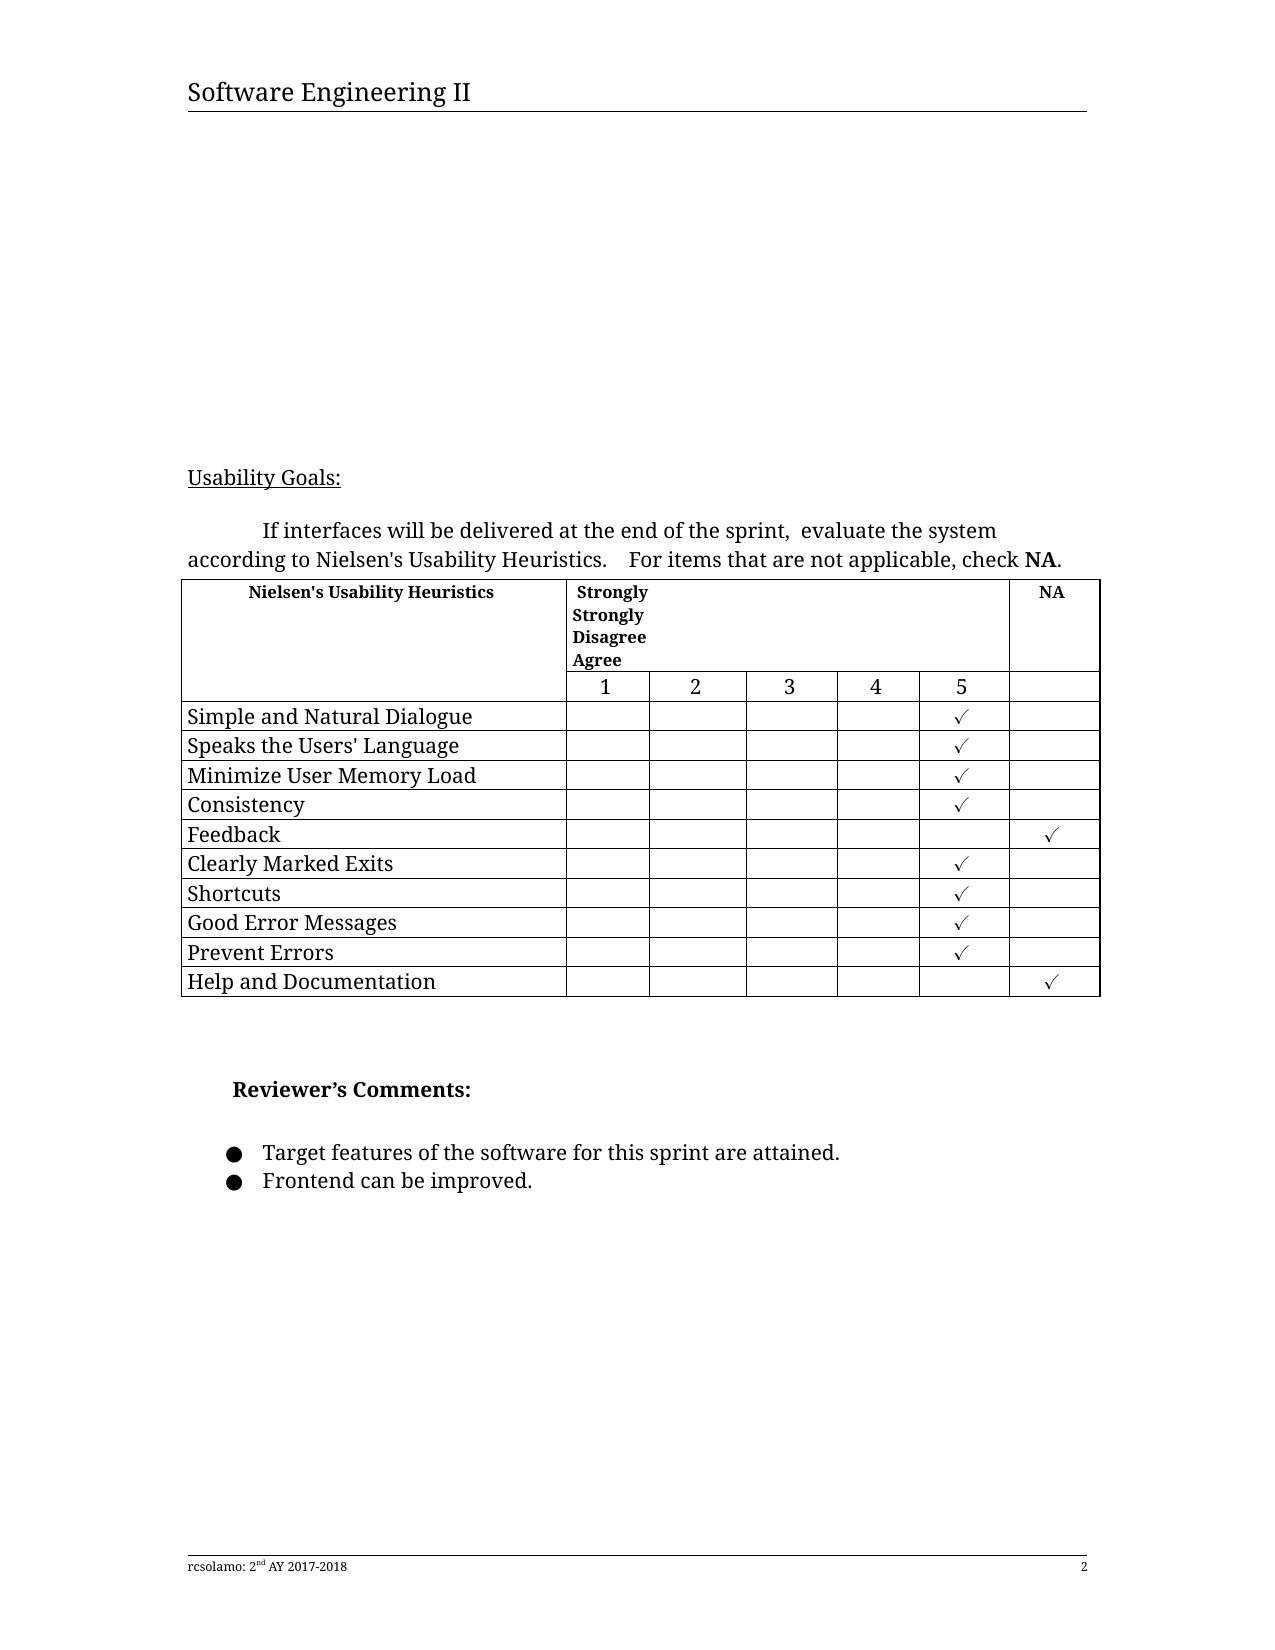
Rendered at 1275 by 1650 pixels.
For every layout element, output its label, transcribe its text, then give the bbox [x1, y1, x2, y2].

table_cell [920, 967, 1009, 996]
table_cell [1010, 849, 1099, 878]
text Usability Goals: [187, 463, 1087, 491]
table_cell [920, 820, 1009, 848]
table_cell [650, 731, 746, 760]
table_cell [838, 702, 919, 730]
table_cell [838, 731, 919, 760]
table_cell [1010, 790, 1099, 819]
table_cell [747, 879, 837, 907]
table_cell [567, 702, 649, 730]
table_cell Help and Documentation [182, 967, 566, 996]
table_cell [567, 908, 649, 937]
table_cell [1010, 879, 1099, 907]
table_cell 4 [838, 672, 919, 701]
table_cell 2 [650, 672, 746, 701]
table_cell Speaks the Users' Language [182, 731, 566, 760]
table_cell Clearly Marked Exits [182, 849, 566, 878]
table_cell [838, 820, 919, 848]
table_cell [650, 820, 746, 848]
table_cell [747, 938, 837, 966]
table_cell ✓ [920, 761, 1009, 789]
table_cell Simple and Natural Dialogue [182, 702, 566, 730]
table_cell 5 [920, 672, 1009, 701]
table_cell [567, 967, 649, 996]
table_cell [838, 967, 919, 996]
table_cell [650, 879, 746, 907]
subtitle Reviewer’s Comments: [187, 1075, 1087, 1132]
table_cell [650, 702, 746, 730]
table_cell ✓ [920, 702, 1009, 730]
table_cell [650, 908, 746, 937]
table_cell [650, 790, 746, 819]
table_cell [747, 790, 837, 819]
table_cell [567, 879, 649, 907]
table_cell [1010, 938, 1099, 966]
table_cell ✓ [920, 879, 1009, 907]
table_cell [747, 761, 837, 789]
table_cell [1010, 761, 1099, 789]
table_cell Feedback [182, 820, 566, 848]
table_cell [1010, 672, 1099, 701]
table_header Strongly Strongly Disagree Agree [567, 580, 1009, 671]
table_cell ✓ [920, 790, 1009, 819]
table_cell [838, 849, 919, 878]
table_cell [650, 938, 746, 966]
table_cell 3 [747, 672, 837, 701]
list Target features of the software for this sprint are attained. [225, 1138, 1087, 1167]
table_cell [567, 790, 649, 819]
table_cell [1010, 702, 1099, 730]
table_cell [650, 967, 746, 996]
table_cell [567, 731, 649, 760]
table_cell [838, 908, 919, 937]
table_cell [1010, 731, 1099, 760]
table_cell [650, 761, 746, 789]
table_cell ✓ [920, 849, 1009, 878]
table_cell ✓ [920, 731, 1009, 760]
table_cell [838, 879, 919, 907]
table_cell Minimize User Memory Load [182, 761, 566, 789]
table_header Nielsen's Usability Heuristics [182, 580, 566, 701]
table_cell 1 [567, 672, 649, 701]
table_header NA [1010, 580, 1099, 671]
table_cell [567, 820, 649, 848]
table_cell ✓ [1010, 967, 1099, 996]
table_cell [650, 849, 746, 878]
table_cell [838, 761, 919, 789]
table_cell [567, 938, 649, 966]
table_cell Consistency [182, 790, 566, 819]
table_cell Prevent Errors [182, 938, 566, 966]
table_cell [747, 731, 837, 760]
table_cell ✓ [920, 938, 1009, 966]
table_cell [747, 908, 837, 937]
table_cell [747, 967, 837, 996]
table_cell [567, 761, 649, 789]
table_cell [1010, 908, 1099, 937]
table_cell Good Error Messages [182, 908, 566, 937]
list Frontend can be improved. [225, 1167, 1087, 1195]
table_cell [838, 938, 919, 966]
subtitle If interfaces will be delivered at the end of the sprint, evaluate the system according to Nielsen's Usability Heuristics. For items that are not applicable, check NA. [187, 516, 1087, 573]
table_cell Shortcuts [182, 879, 566, 907]
table_cell [747, 702, 837, 730]
table_cell ✓ [920, 908, 1009, 937]
table_cell [747, 849, 837, 878]
table_cell ✓ [1010, 820, 1099, 848]
table_cell [747, 820, 837, 848]
table_cell [567, 849, 649, 878]
table_cell [838, 790, 919, 819]
